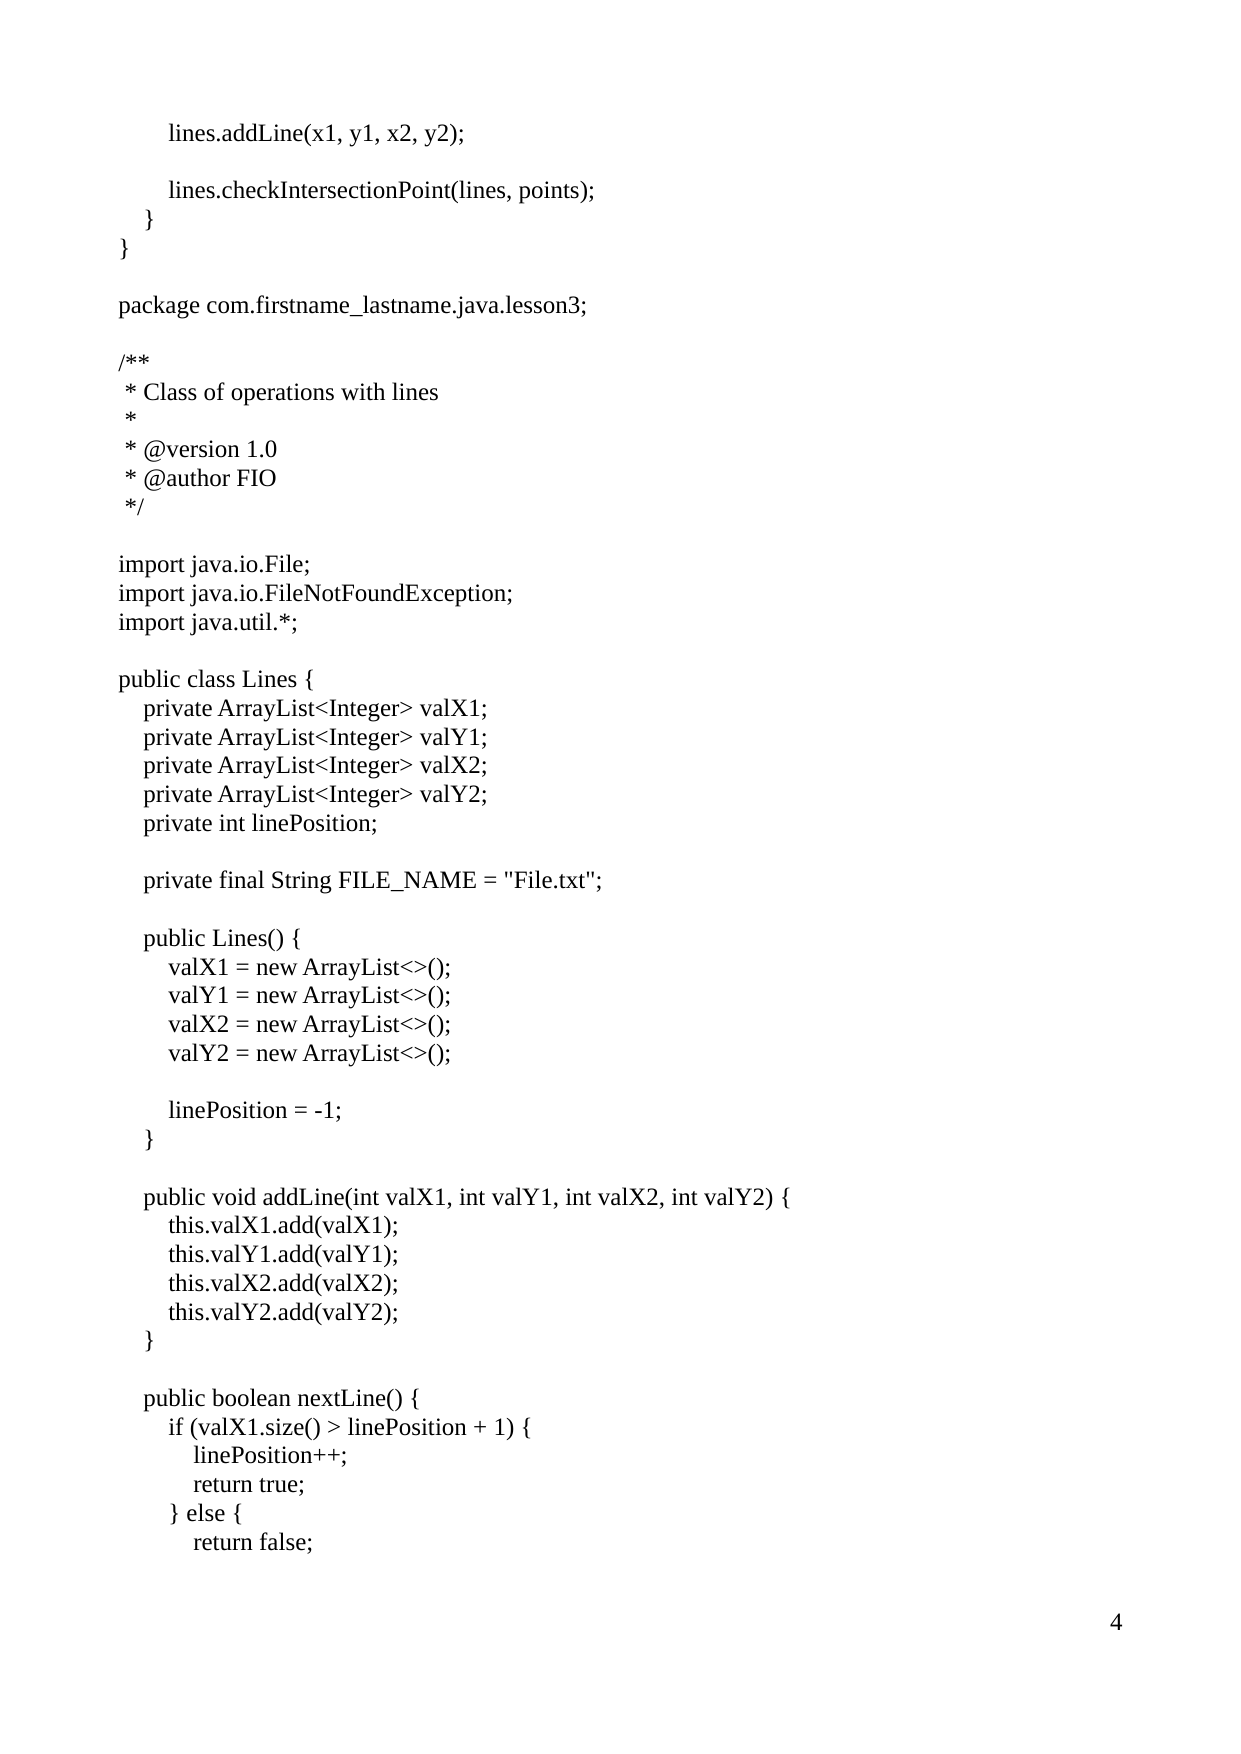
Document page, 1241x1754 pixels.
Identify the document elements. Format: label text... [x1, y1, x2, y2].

text } [118, 204, 1122, 233]
text * Class of operations with lines [118, 377, 1122, 406]
text private final String FILE_NAME = "File.txt"; [118, 866, 1122, 894]
text this.valY1.add(valY1); [118, 1239, 1122, 1268]
text return false; [118, 1527, 1122, 1556]
text package com.firstname_lastname.java.lesson3; [118, 291, 1122, 319]
text if (valX1.size() > linePosition + 1) { [118, 1412, 1122, 1441]
text private ArrayList<Integer> valY2; [118, 779, 1122, 808]
text } [118, 233, 1122, 262]
text this.valY2.add(valY2); [118, 1297, 1122, 1326]
text import java.util.*; [118, 607, 1122, 636]
text private ArrayList<Integer> valY1; [118, 722, 1122, 751]
text private ArrayList<Integer> valX1; [118, 693, 1122, 722]
text linePosition = -1; [118, 1096, 1122, 1124]
text return true; [118, 1469, 1122, 1498]
text } [118, 1124, 1122, 1153]
text public class Lines { [118, 664, 1122, 693]
text lines.addLine(x1, y1, x2, y2); [118, 118, 1122, 147]
text valX1 = new ArrayList<>(); [118, 952, 1122, 981]
text public Lines() { [118, 923, 1122, 952]
text this.valX1.add(valX1); [118, 1211, 1122, 1239]
text valX2 = new ArrayList<>(); [118, 1009, 1122, 1038]
text */ [118, 492, 1122, 521]
text valY1 = new ArrayList<>(); [118, 981, 1122, 1009]
text import java.io.File; [118, 549, 1122, 578]
text this.valX2.add(valX2); [118, 1268, 1122, 1297]
text valY2 = new ArrayList<>(); [118, 1038, 1122, 1067]
text } else { [118, 1498, 1122, 1527]
text * @version 1.0 [118, 434, 1122, 463]
text * [118, 406, 1122, 434]
text private ArrayList<Integer> valX2; [118, 751, 1122, 779]
text private int linePosition; [118, 808, 1122, 837]
text /** [118, 348, 1122, 377]
text public boolean nextLine() { [118, 1383, 1122, 1412]
text import java.io.FileNotFoundException; [118, 578, 1122, 607]
text linePosition++; [118, 1441, 1122, 1469]
text * @author FIO [118, 463, 1122, 492]
text } [118, 1326, 1122, 1354]
text public void addLine(int valX1, int valY1, int valX2, int valY2) { [118, 1182, 1122, 1211]
text lines.checkIntersectionPoint(lines, points); [118, 176, 1122, 204]
